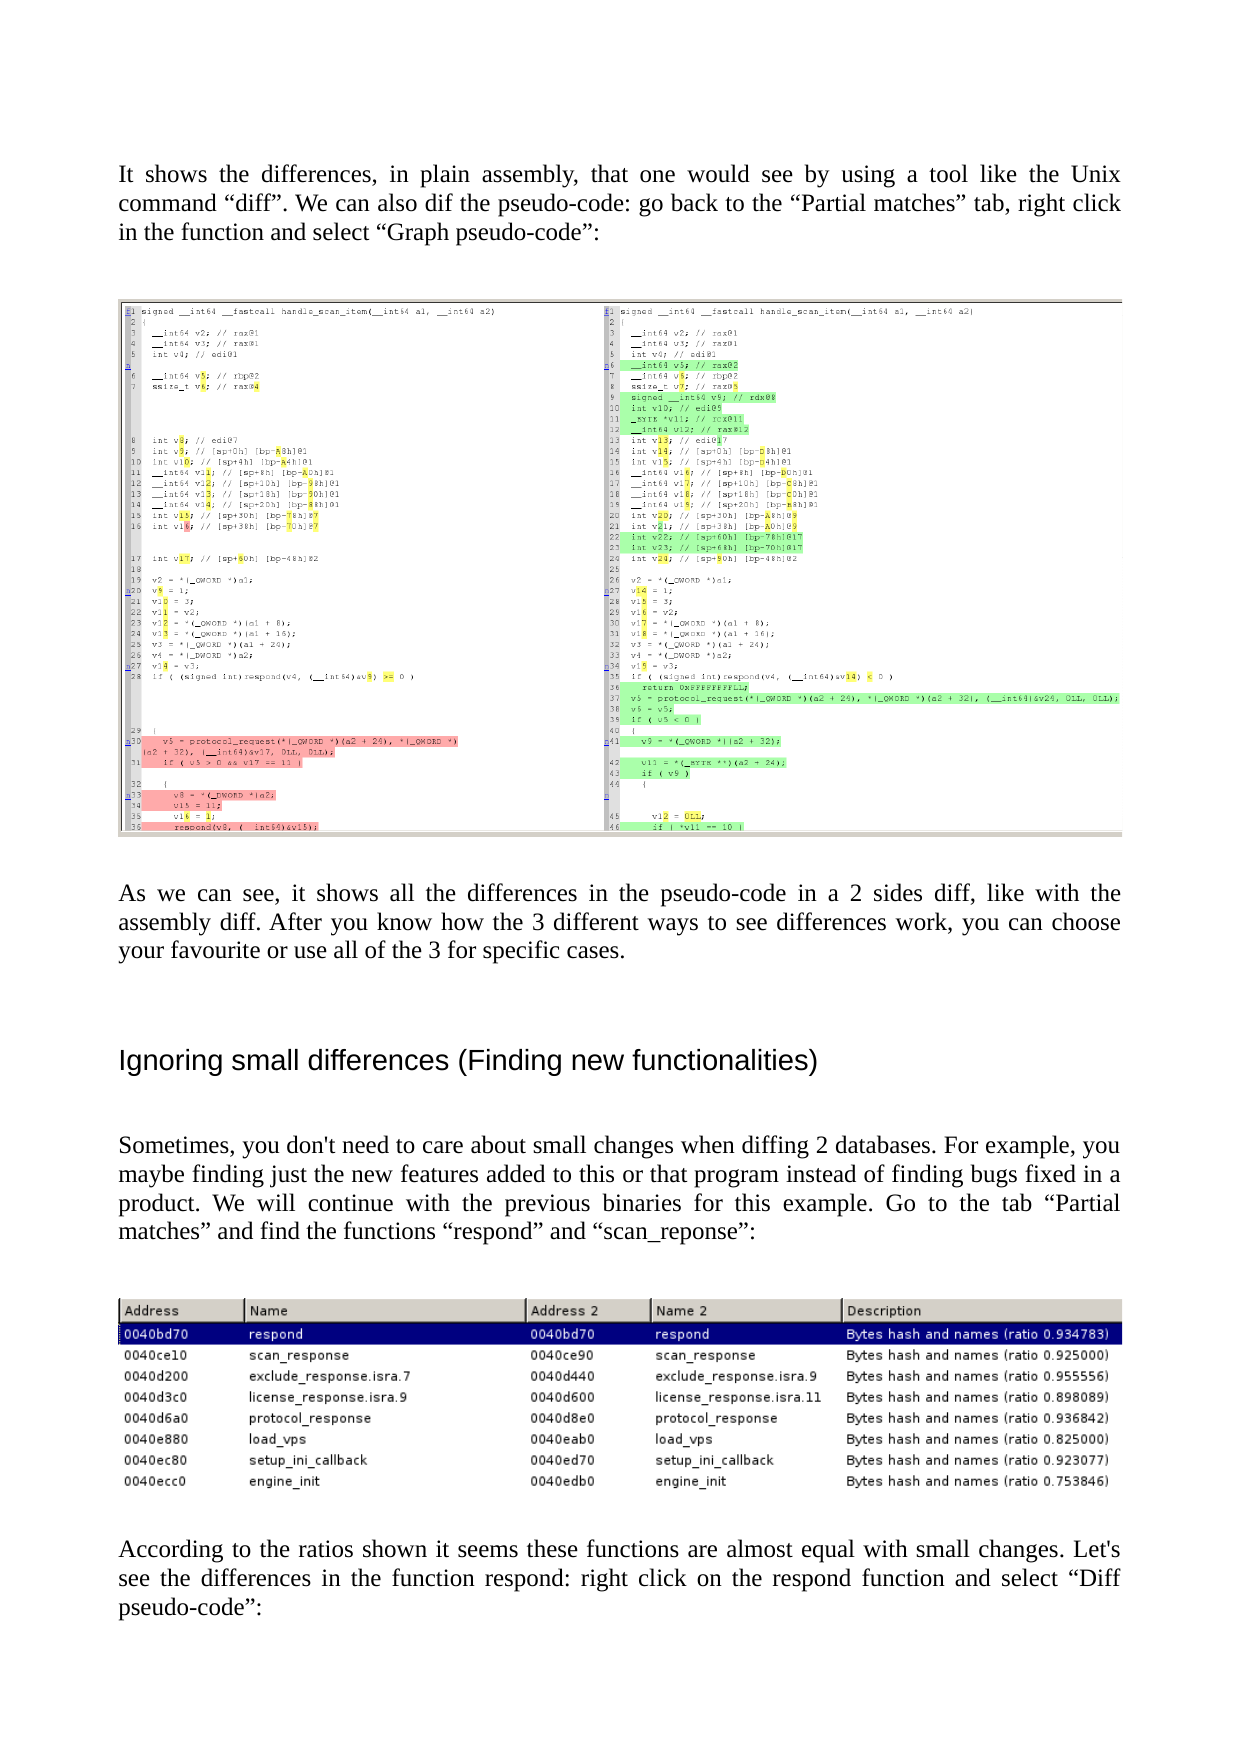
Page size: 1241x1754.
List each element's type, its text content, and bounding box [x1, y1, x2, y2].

text According to the ratios shown it seems these functions are almost equal with small changes. Let's see the differences in the function respond: right click on the respond function and select “Diff pseudo-code”: [118, 1534, 1122, 1621]
picture [118, 1298, 1123, 1494]
subtitle Ignoring small differences (Finding new functionalities) [118, 1043, 1122, 1076]
text Sometimes, you don't need to care about small changes when diffing 2 databases. For example, you maybe finding just the new features added to this or that program instead of finding bugs fixed in a product. We will continue with the previous binaries for this example. Go to the tab “Partial matches” and find the functions “respond” and “scan_reponse”: [118, 1130, 1122, 1245]
text As we can see, it shows all the differences in the pseudo-code in a 2 sides diff, like with the assembly diff. After you know how the 3 different ways to see differences work, you can choose your favourite or use all of the 3 for specific cases. [118, 878, 1122, 964]
picture [118, 299, 1123, 837]
text It shows the differences, in plain assembly, that one would see by using a tool like the Unix command “diff”. We can also dif the pseudo-code: go back to the “Partial matches” tab, right click in the function and select “Graph pseudo-code”: [118, 159, 1122, 246]
